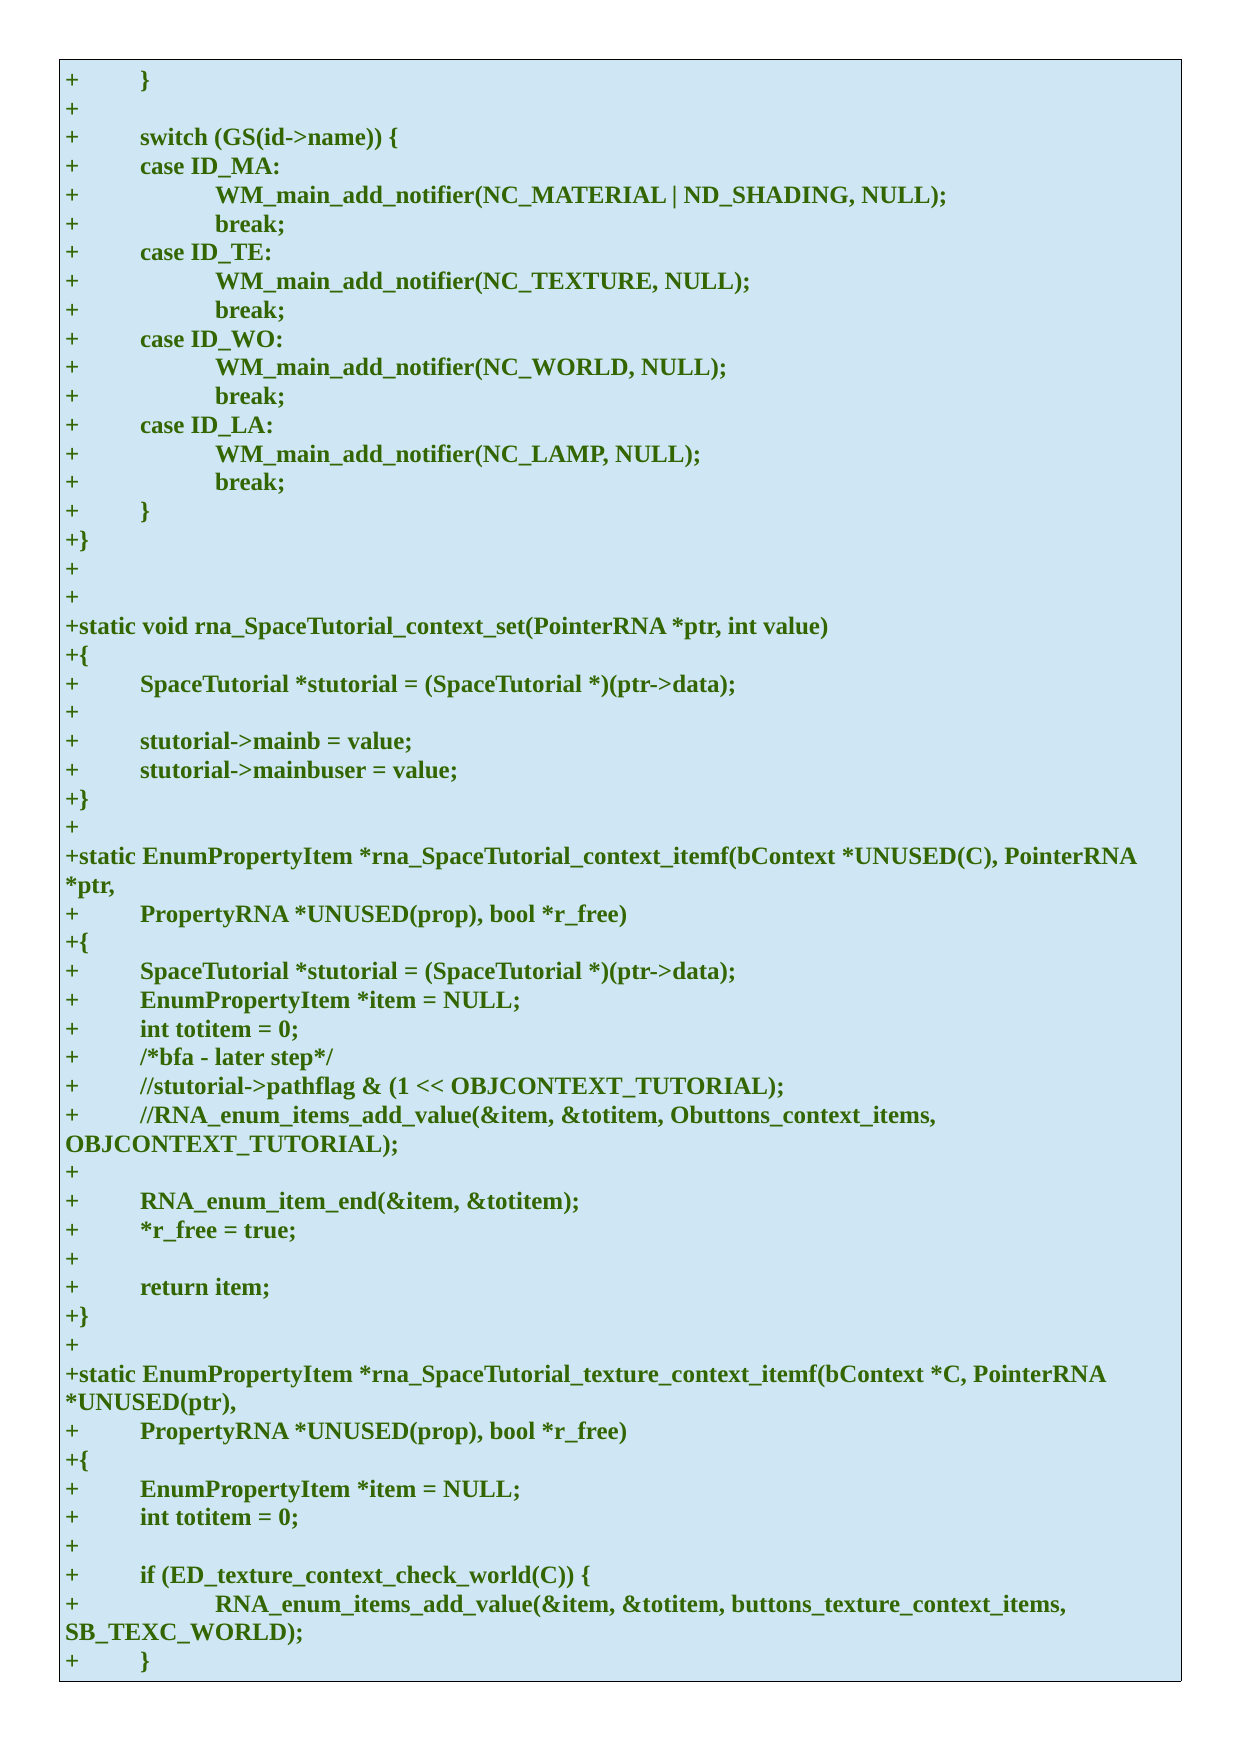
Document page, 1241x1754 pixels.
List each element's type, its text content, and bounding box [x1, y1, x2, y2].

table_header + } + + switch (GS(id->name)) { + case ID_MA: + WM_main_add_notifier(NC_MATERIAL | ND_SHADING, NULL); + break; + case ID_TE: + WM_main_add_notifier(NC_TEXTURE, NULL); + break; + case ID_WO: + WM_main_add_notifier(NC_WORLD, NULL); + break; + case ID_LA: + WM_main_add_notifier(NC_LAMP, NULL); + break; + } +} + + +static void rna_SpaceTutorial_context_set(PointerRNA *ptr, int value) +{ + SpaceTutorial *stutorial = (SpaceTutorial *)(ptr->data); + + stutorial->mainb = value; + stutorial->mainbuser = value; +} + +static EnumPropertyItem *rna_SpaceTutorial_context_itemf(bContext *UNUSED(C), PointerRNA *ptr, + PropertyRNA *UNUSED(prop), bool *r_free) +{ + SpaceTutorial *stutorial = (SpaceTutorial *)(ptr->data); + EnumPropertyItem *item = NULL; + int totitem = 0; + /*bfa - later step*/ + //stutorial->pathflag & (1 << OBJCONTEXT_TUTORIAL); + //RNA_enum_items_add_value(&item, &totitem, Obuttons_context_items, OBJCONTEXT_TUTORIAL); + + RNA_enum_item_end(&item, &totitem); + *r_free = true; + + return item; +} + +static EnumPropertyItem *rna_SpaceTutorial_texture_context_itemf(bContext *C, PointerRNA *UNUSED(ptr), + PropertyRNA *UNUSED(prop), bool *r_free) +{ + EnumPropertyItem *item = NULL; + int totitem = 0; + + if (ED_texture_context_check_world(C)) { + RNA_enum_items_add_value(&item, &totitem, buttons_texture_context_items, SB_TEXC_WORLD); + } [60, 60, 1181, 1681]
